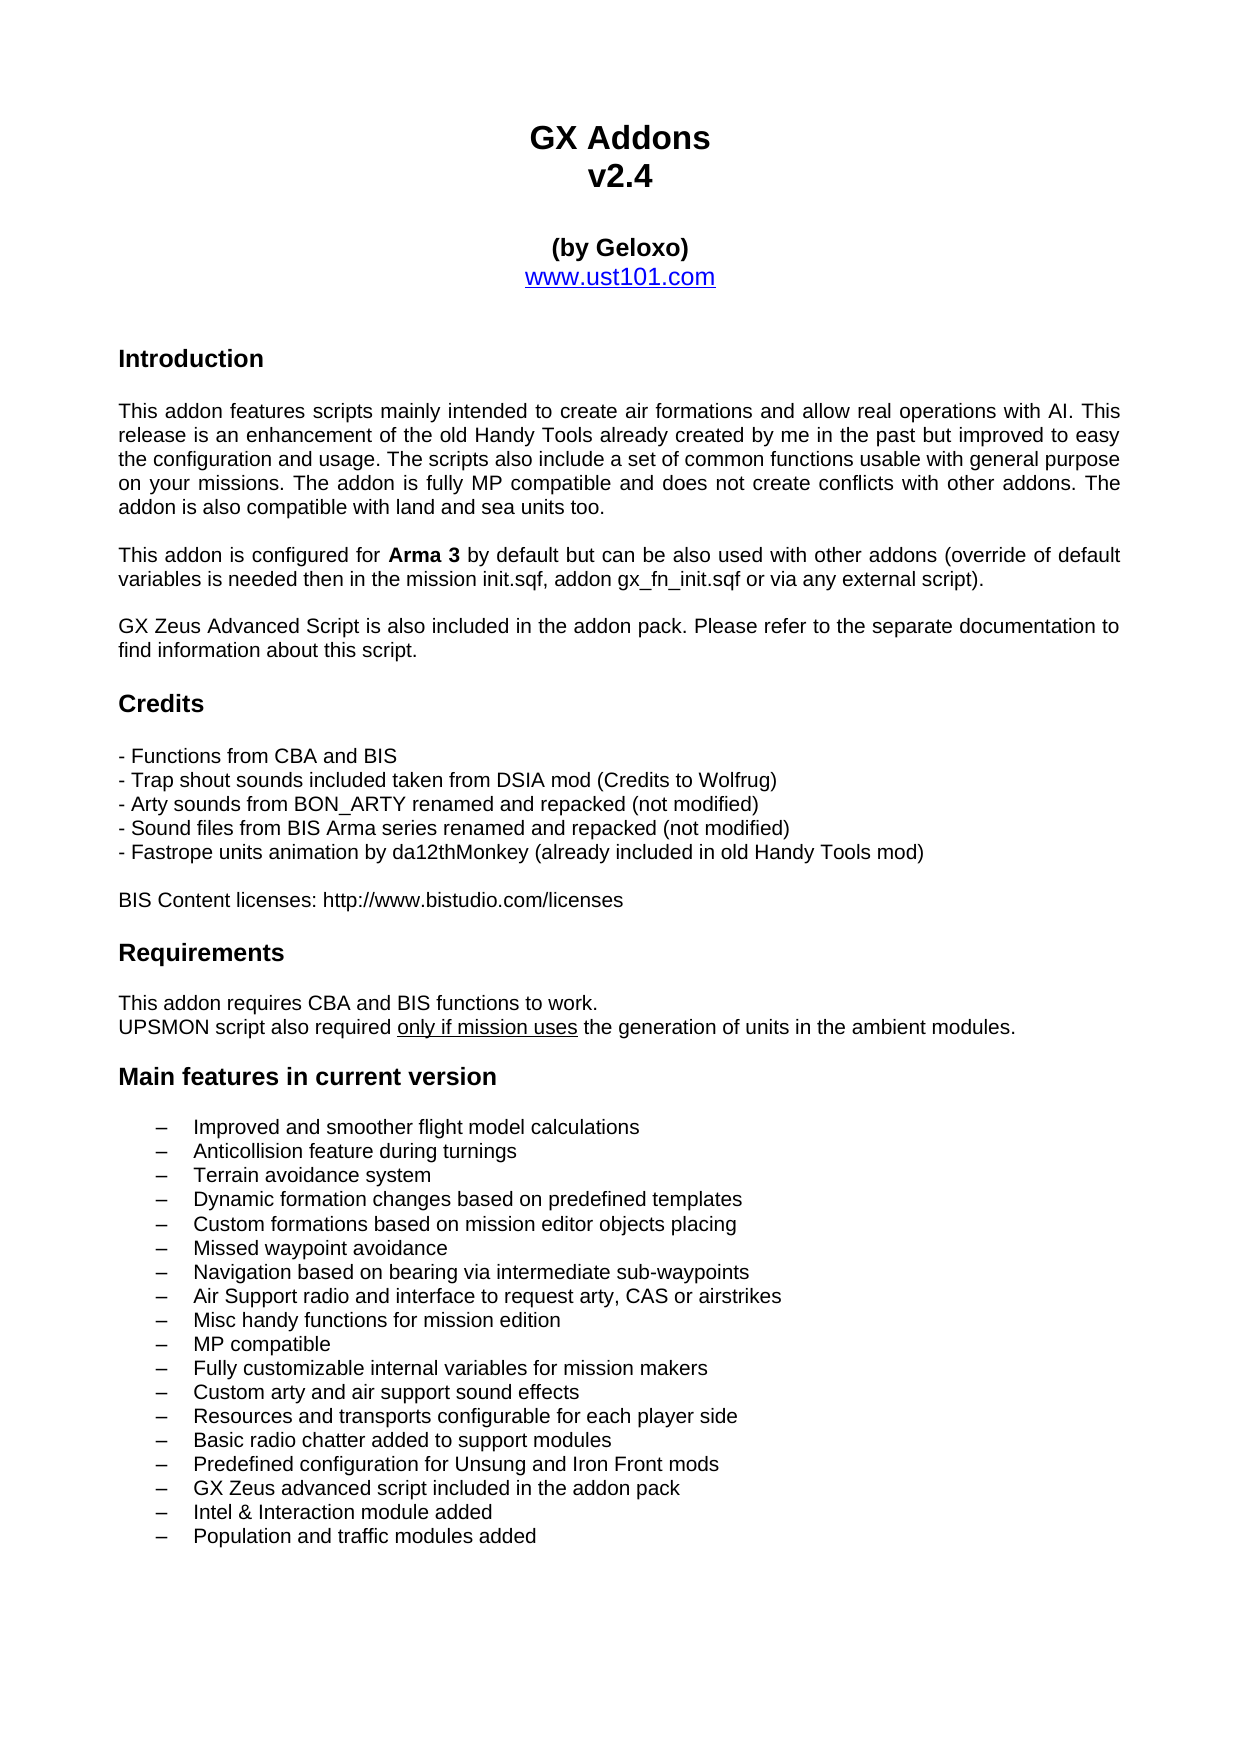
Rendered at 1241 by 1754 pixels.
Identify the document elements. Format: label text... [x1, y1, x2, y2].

text Main features in current version [118, 1062, 1122, 1091]
list Population and traffic modules added [156, 1524, 1122, 1548]
list Basic radio chatter added to support modules [156, 1428, 1122, 1452]
text - Arty sounds from BON_ARTY renamed and repacked (not modified) [118, 792, 1122, 816]
text v2.4 [118, 157, 1122, 195]
text - Functions from CBA and BIS [118, 744, 1122, 768]
list Custom arty and air support sound effects [156, 1380, 1122, 1404]
list MP compatible [156, 1332, 1122, 1356]
text - Fastrope units animation by da12thMonkey (already included in old Handy Tools mod) [118, 839, 1122, 863]
text GX Zeus Advanced Script is also included in the addon pack. Please refer to the separate documentation to find information about this script. [118, 614, 1122, 662]
text - Sound files from BIS Arma series renamed and repacked (not modified) [118, 816, 1122, 839]
list Missed waypoint avoidance [156, 1235, 1122, 1259]
text www.ust101.com [118, 262, 1122, 291]
list Fully customizable internal variables for mission makers [156, 1356, 1122, 1380]
text This addon features scripts mainly intended to create air formations and allow real operations with AI. This release is an enhancement of the old Handy Tools already created by me in the past but improved to easy the configuration and usage. The scripts also include a set of common functions usable with general purpose on your missions. The addon is fully MP compatible and does not create conflicts with other addons. The addon is also compatible with land and sea units too. [118, 399, 1122, 518]
list Dynamic formation changes based on predefined templates [156, 1187, 1122, 1211]
text UPSMON script also required only if mission uses the generation of units in the ambient modules. [118, 1014, 1122, 1038]
text Credits [118, 689, 1122, 717]
text This addon is configured for Arma 3 by default but can be also used with other addons (override of default variables is needed then in the mission init.sqf, addon gx_fn_init.sqf or via any external script). [118, 542, 1122, 590]
text BIS Content licenses: http://www.bistudio.com/licenses [118, 887, 1122, 911]
text (by Geloxo) [118, 233, 1122, 262]
list Custom formations based on mission editor objects placing [156, 1211, 1122, 1235]
text Introduction [118, 344, 1122, 372]
list Navigation based on bearing via intermediate sub-waypoints [156, 1259, 1122, 1283]
list Intel & Interaction module added [156, 1500, 1122, 1524]
list Resources and transports configurable for each player side [156, 1404, 1122, 1428]
text This addon requires CBA and BIS functions to work. [118, 991, 1122, 1014]
list Terrain avoidance system [156, 1163, 1122, 1187]
list Misc handy functions for mission edition [156, 1308, 1122, 1332]
list Predefined configuration for Unsung and Iron Front mods [156, 1452, 1122, 1476]
list Improved and smoother flight model calculations [156, 1115, 1122, 1139]
list Anticollision feature during turnings [156, 1139, 1122, 1163]
text Requirements [118, 938, 1122, 967]
list GX Zeus advanced script included in the addon pack [156, 1476, 1122, 1500]
text - Trap shout sounds included taken from DSIA mod (Credits to Wolfrug) [118, 768, 1122, 792]
text GX Addons [118, 118, 1122, 157]
list Air Support radio and interface to request arty, CAS or airstrikes [156, 1283, 1122, 1308]
